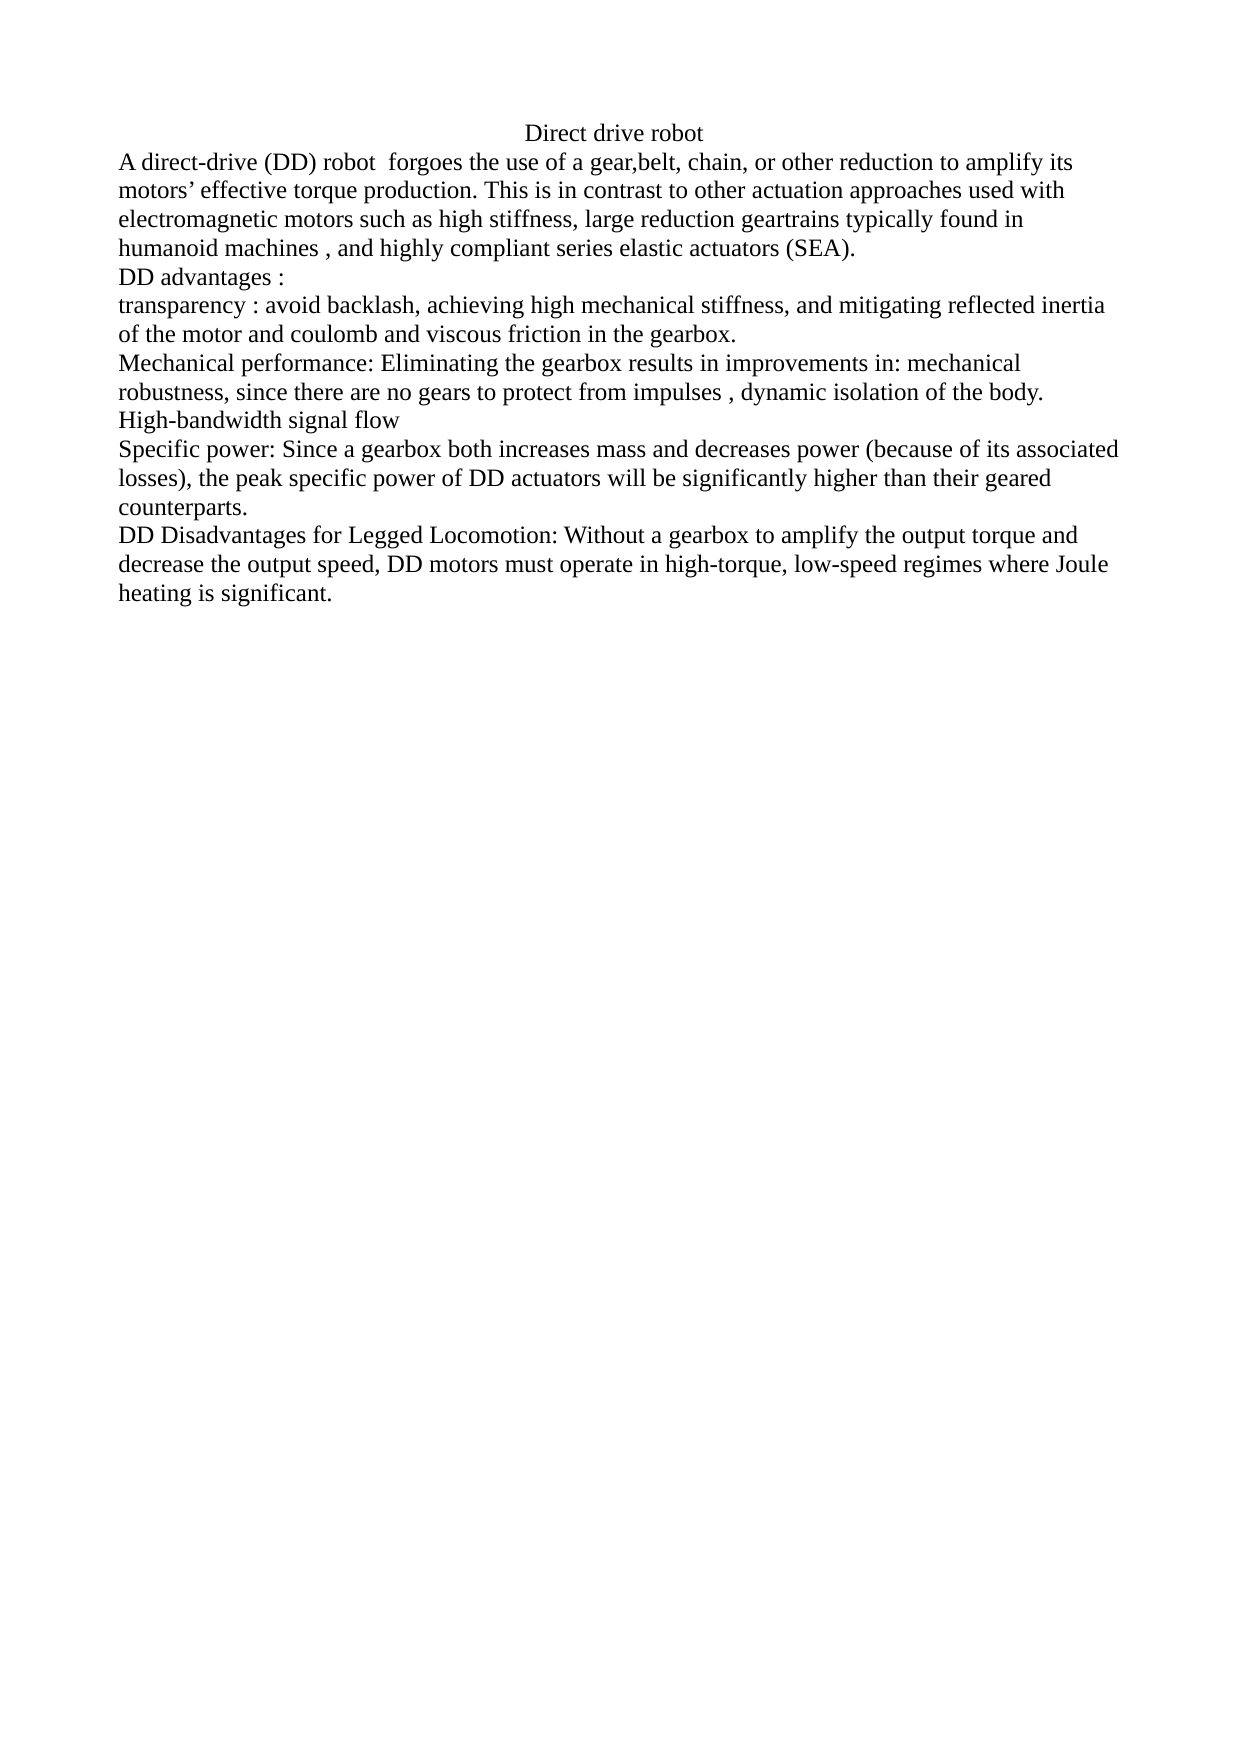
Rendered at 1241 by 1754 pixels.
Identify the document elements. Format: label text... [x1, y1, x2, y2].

text DD advantages : [118, 262, 1122, 291]
text A direct-drive (DD) robot forgoes the use of a gear,belt, chain, or other reduction to amplify its motors’ effective torque production. This is in contrast to other actuation approaches used with electromagnetic motors such as high stiffness, large reduction geartrains typically found in [118, 147, 1122, 233]
text humanoid machines , and highly compliant series elastic actuators (SEA). [118, 233, 1122, 262]
text Direct drive robot [118, 118, 1122, 147]
text DD Disadvantages for Legged Locomotion: Without a gearbox to amplify the output torque and decrease the output speed, DD motors must operate in high-torque, low-speed regimes where Joule heating is significant. [118, 521, 1122, 607]
text transparency : avoid backlash, achieving high mechanical stiffness, and mitigating reflected inertia of the motor and coulomb and viscous friction in the gearbox. [118, 291, 1122, 348]
text High-bandwidth signal flow [118, 406, 1122, 434]
text Specific power: Since a gearbox both increases mass and decreases power (because of its associated losses), the peak specific power of DD actuators will be significantly higher than their geared counterparts. [118, 434, 1122, 521]
text Mechanical performance: Eliminating the gearbox results in improvements in: mechanical robustness, since there are no gears to protect from impulses , dynamic isolation of the body. [118, 348, 1122, 406]
